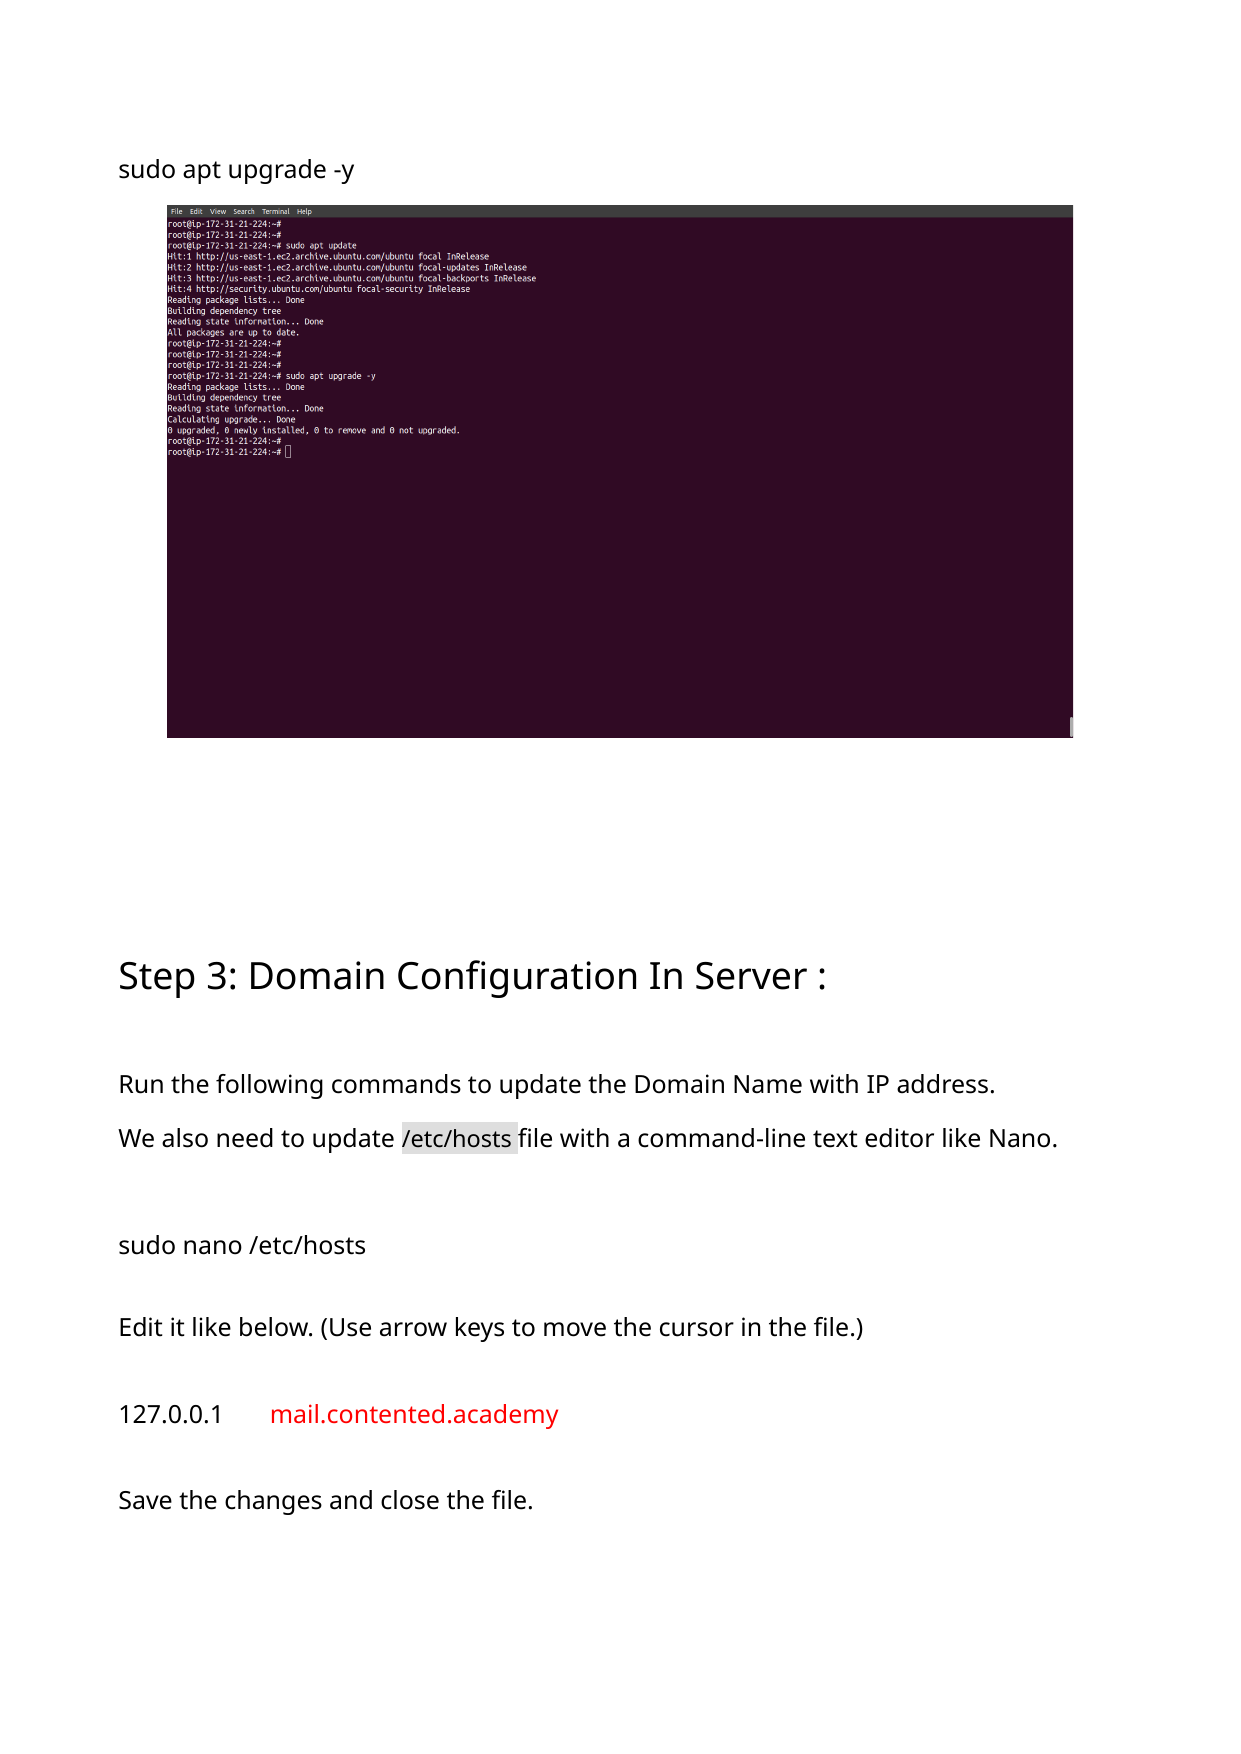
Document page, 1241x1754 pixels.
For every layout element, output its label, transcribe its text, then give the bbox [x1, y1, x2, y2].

text Edit it like below. (Use arrow keys to move the cursor in the file.) [118, 1309, 1122, 1343]
text Save the changes and close the file. [118, 1483, 1122, 1550]
text We also need to update /etc/hosts file with a command-line text editor like Nano. [118, 1120, 1122, 1154]
text 127.0.0.1 mail.contented.academy [118, 1363, 1122, 1464]
text sudo apt upgrade -y [118, 118, 1122, 186]
text Run the following commands to update the Domain Name with IP address. [118, 1067, 1122, 1101]
picture [167, 205, 1074, 738]
subtitle Step 3: Domain Configuration In Server : [118, 949, 1122, 1000]
text sudo nano /etc/hosts [118, 1228, 1122, 1262]
